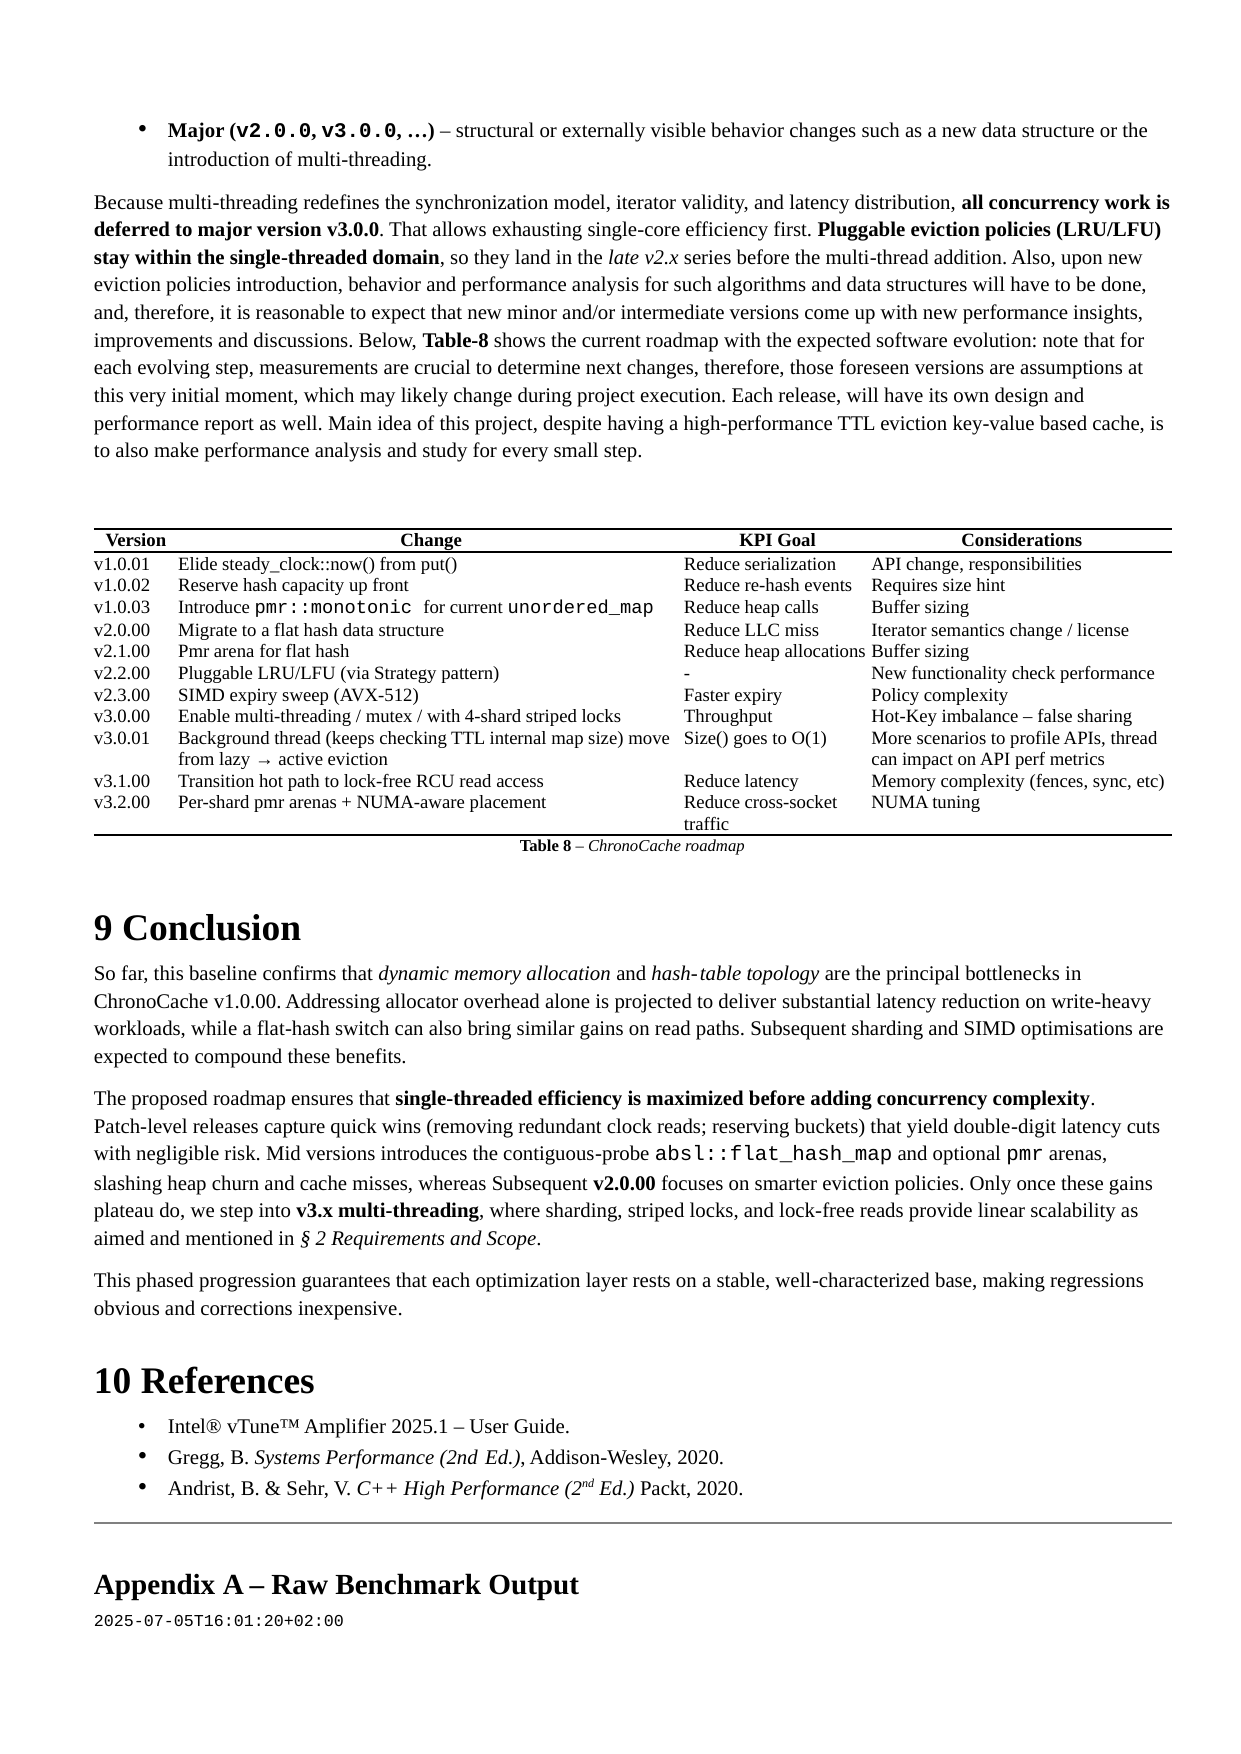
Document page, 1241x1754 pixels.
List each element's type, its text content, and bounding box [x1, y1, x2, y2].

table_cell v1.0.03 [94, 596, 178, 619]
table_cell Reserve hash capacity up front [178, 574, 684, 596]
table_header KPI Goal [684, 530, 871, 551]
table_header Version [94, 530, 178, 551]
text Table 8 – ChronoCache roadmap [153, 836, 1113, 855]
table_cell Buffer sizing [871, 596, 1172, 619]
table_cell New functionality check performance [871, 662, 1172, 683]
table_cell Size() goes to O(1) [684, 727, 871, 770]
list Intel® vTune™ Amplifier 2025.1 – User Guide. [138, 1414, 1172, 1438]
table_cell - [684, 662, 871, 683]
table_cell v3.1.00 [94, 770, 178, 791]
text Because multi‑threading redefines the synchronization model, iterator validity, and latency distribution, all concurrency work is deferred to major version v3.0.0. That allows exhausting single‑core efficiency first. Pluggable eviction policies (LRU/LFU) stay within the single‑threaded domain, so they land in the late v2.x series before the multi‑thread addition. Also, upon new eviction policies introduction, behavior and performance analysis for such algorithms and data structures will have to be done, and, therefore, it is reasonable to expect that new minor and/or intermediate versions come up with new performance insights, improvements and discussions. Below, Table-8 shows the current roadmap with the expected software evolution: note that for each evolving step, measurements are crucial to determine next changes, therefore, those foreseen versions are assumptions at this very initial moment, which may likely change during project execution. Each release, will have its own design and performance report as well. Main idea of this project, despite having a high-performance TTL eviction key-value based cache, is to also make performance analysis and study for every small step. [94, 189, 1172, 462]
table_cell v2.2.00 [94, 662, 178, 683]
table_cell Policy complexity [871, 684, 1172, 705]
table_cell Migrate to a flat hash data structure [178, 619, 684, 640]
table_cell Pluggable LRU/LFU (via Strategy pattern) [178, 662, 684, 683]
subtitle 9 Conclusion [94, 905, 1172, 948]
table_cell Pmr arena for flat hash [178, 640, 684, 662]
table_cell API change, responsibilities [871, 553, 1172, 574]
table_cell NUMA tuning [871, 791, 1172, 834]
list Gregg, B. Systems Performance (2nd Ed.), Addison‑Wesley, 2020. [138, 1445, 1172, 1470]
table_cell v3.0.01 [94, 727, 178, 770]
table_cell Reduce heap calls [684, 596, 871, 619]
subtitle 10 References [94, 1358, 1172, 1402]
table_cell Buffer sizing [871, 640, 1172, 662]
table_cell Transition hot path to lock-free RCU read access [178, 770, 684, 791]
table_header Considerations [871, 530, 1172, 551]
table_cell Throughput [684, 705, 871, 727]
table_cell Reduce cross-socket traffic [684, 791, 871, 834]
table_cell v1.0.01 [94, 553, 178, 574]
table_cell Faster expiry [684, 684, 871, 705]
text This phased progression guarantees that each optimization layer rests on a stable, well‑characterized base, making regressions obvious and corrections inexpensive. [94, 1268, 1172, 1319]
table_cell v2.0.00 [94, 619, 178, 640]
table_cell More scenarios to profile APIs, thread can impact on API perf metrics [871, 727, 1172, 770]
table_cell Reduce re-hash events [684, 574, 871, 596]
table_cell Memory complexity (fences, sync, etc) [871, 770, 1172, 791]
table_cell v2.3.00 [94, 684, 178, 705]
table_cell Background thread (keeps checking TTL internal map size) move from lazy → active eviction [178, 727, 684, 770]
table_cell Reduce serialization [684, 553, 871, 574]
table_cell Elide steady_clock::now() from put() [178, 553, 684, 574]
table_cell Reduce heap allocations [684, 640, 871, 662]
table_cell Enable multi-threading / mutex / with 4-shard striped locks [178, 705, 684, 727]
table_cell Reduce latency [684, 770, 871, 791]
table_cell Hot-Key imbalance – false sharing [871, 705, 1172, 727]
table_cell Requires size hint [871, 574, 1172, 596]
table_cell SIMD expiry sweep (AVX-512) [178, 684, 684, 705]
table_cell v3.0.00 [94, 705, 178, 727]
table_cell v2.1.00 [94, 640, 178, 662]
list Andrist, B. & Sehr, V. C++ High Performance (2nd Ed.) Packt, 2020. [138, 1476, 1172, 1501]
table_cell Per-shard pmr arenas + NUMA-aware placement [178, 791, 684, 834]
text So far, this baseline confirms that dynamic memory allocation and hash‑table topology are the principal bottlenecks in ChronoCache v1.0.00. Addressing allocator overhead alone is projected to deliver substantial latency reduction on write‑heavy workloads, while a flat‑hash switch can also bring similar gains on read paths. Subsequent sharding and SIMD optimisations are expected to compound these benefits. [94, 961, 1172, 1068]
subtitle Appendix A – Raw Benchmark Output [94, 1567, 1172, 1600]
text The proposed roadmap ensures that single‑threaded efficiency is maximized before adding concurrency complexity. Patch‑level releases capture quick wins (removing redundant clock reads; reserving buckets) that yield double‑digit latency cuts with negligible risk. Mid versions introduces the contiguous‑probe absl::flat_hash_map and optional pmr arenas, slashing heap churn and cache misses, whereas Subsequent v2.0.00 focuses on smarter eviction policies. Only once these gains plateau do, we step into v3.x multi‑threading, where sharding, striped locks, and lock‑free reads provide linear scalability as aimed and mentioned in § 2 Requirements and Scope. [94, 1086, 1172, 1250]
text 2025-07-05T16:01:20+02:00 [94, 1613, 1172, 1632]
list Major (v2.0.0, v3.0.0, …) – structural or externally visible behavior changes such as a new data structure or the introduction of multi‑threading. [138, 118, 1172, 171]
table_cell Reduce LLC miss [684, 619, 871, 640]
table_cell v1.0.02 [94, 574, 178, 596]
table_header Change [178, 530, 684, 551]
table_cell v3.2.00 [94, 791, 178, 834]
table_cell Introduce pmr::monotonic for current unordered_map [178, 596, 684, 619]
table_cell Iterator semantics change / license [871, 619, 1172, 640]
